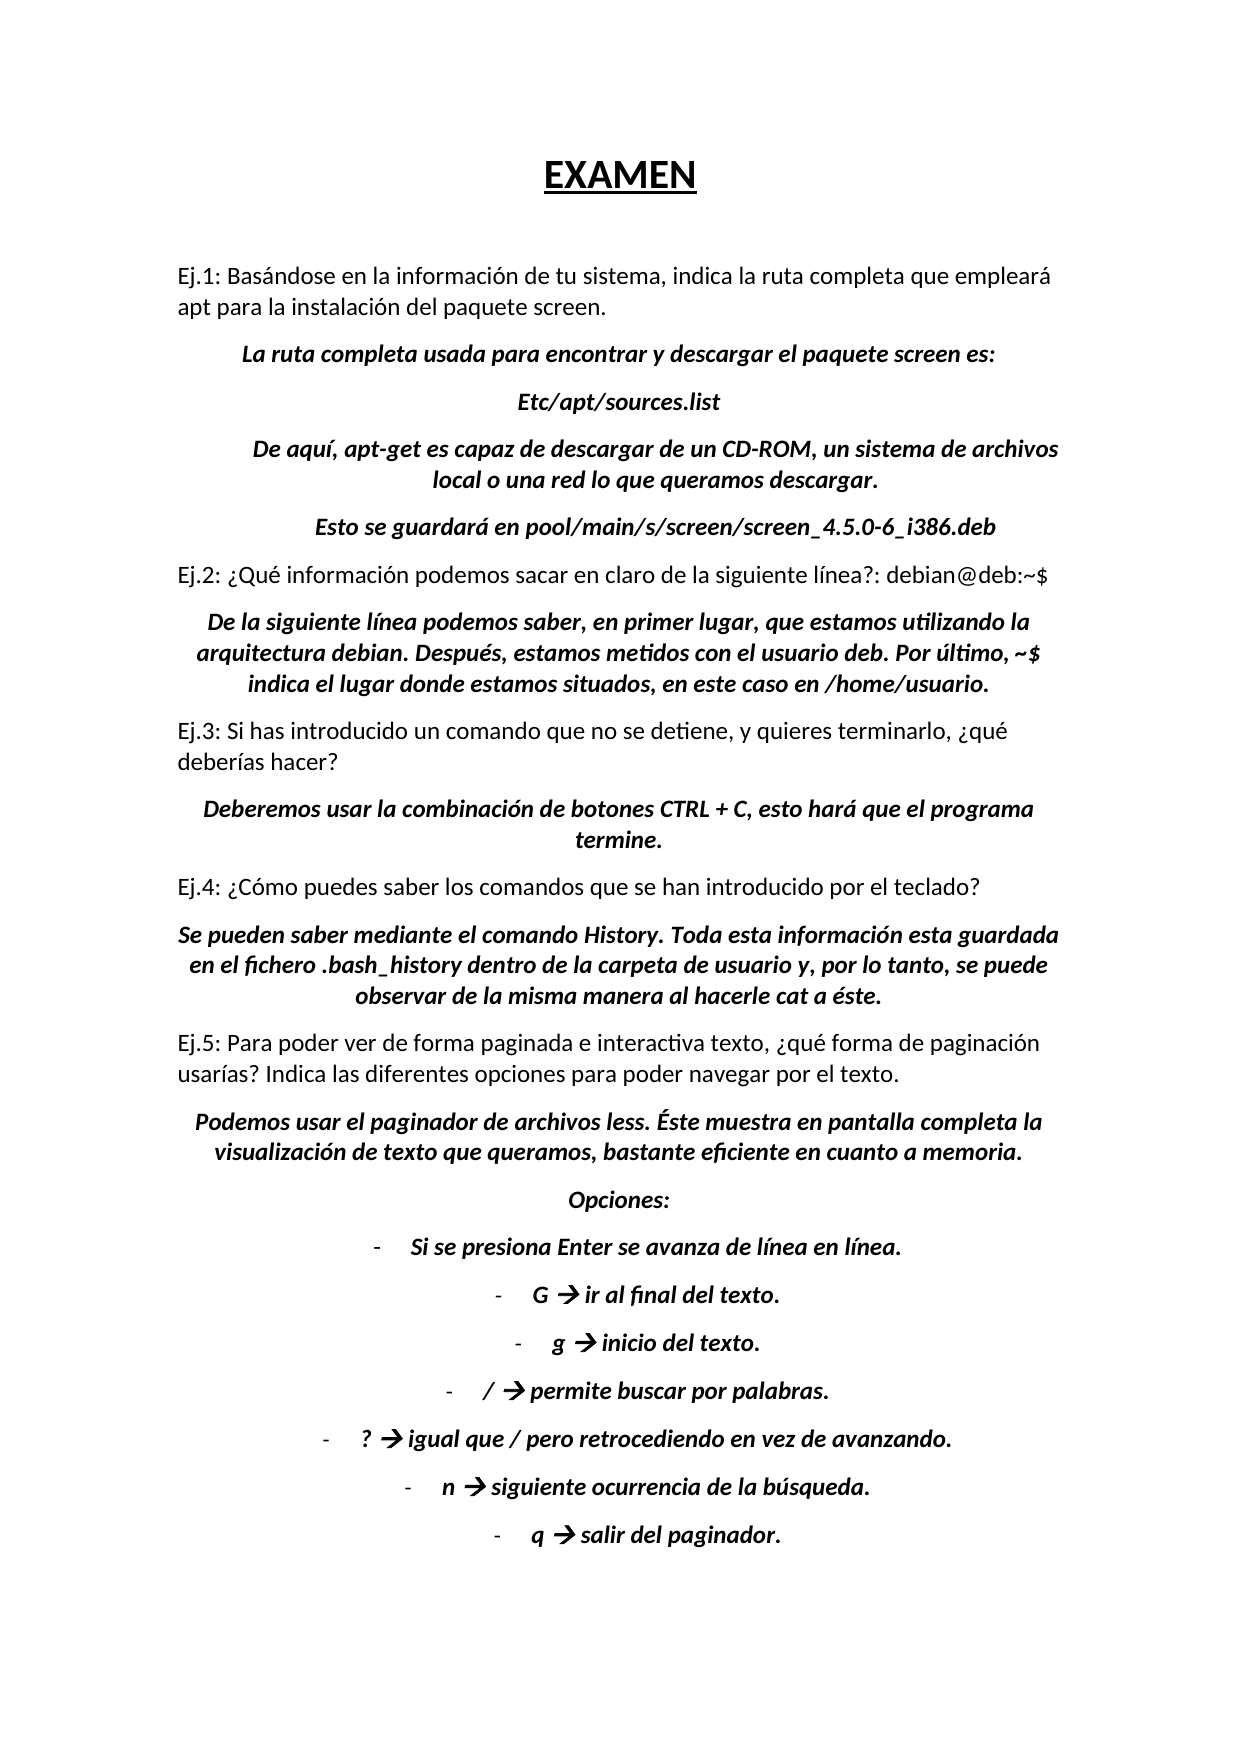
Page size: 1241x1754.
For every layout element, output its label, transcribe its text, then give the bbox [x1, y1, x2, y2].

text EXAMEN [177, 148, 1063, 198]
text Ej.2: ¿Qué información podemos sacar en claro de la siguiente línea?: debian@deb:~$ [177, 559, 1063, 589]
text La ruta completa usada para encontrar y descargar el paquete screen es: [177, 338, 1063, 369]
text Ej.1: Basándose en la información de tu sistema, indica la ruta completa que empleará apt para la instalación del paquete screen. [177, 260, 1063, 322]
list ?  igual que / pero retrocediendo en vez de avanzando. [215, 1423, 1063, 1454]
text Etc/apt/sources.list [177, 386, 1063, 416]
text Ej.5: Para poder ver de forma paginada e interactiva texto, ¿qué forma de paginación usarías? Indica las diferentes opciones para poder navegar por el texto. [177, 1028, 1063, 1089]
list /  permite buscar por palabras. [215, 1375, 1063, 1406]
list q  salir del paginador. [215, 1519, 1063, 1550]
text Esto se guardará en pool/main/s/screen/screen_4.5.0-6_i386.deb [251, 511, 1063, 542]
text Opciones: [177, 1184, 1063, 1214]
text Podemos usar el paginador de archivos less. Éste muestra en pantalla completa la visualización de texto que queramos, bastante eficiente en cuanto a memoria. [177, 1106, 1063, 1167]
text De aquí, apt-get es capaz de descargar de un CD-ROM, un sistema de archivos local o una red lo que queramos descargar. [251, 433, 1063, 494]
text Se pueden saber mediante el comando History. Toda esta información esta guardada en el fichero .bash_history dentro de la carpeta de usuario y, por lo tanto, se puede observar de la misma manera al hacerle cat a éste. [177, 919, 1063, 1011]
text De la siguiente línea podemos saber, en primer lugar, que estamos utilizando la arquitectura debian. Después, estamos metidos con el usuario deb. Por último, ~$ indica el lugar donde estamos situados, en este caso en /home/usuario. [177, 606, 1063, 698]
text Ej.3: Si has introducido un comando que no se detiene, y quieres terminarlo, ¿qué deberías hacer? [177, 715, 1063, 776]
list Si se presiona Enter se avanza de línea en línea. [215, 1231, 1063, 1262]
text Deberemos usar la combinación de botones CTRL + C, esto hará que el programa termine. [177, 793, 1063, 854]
list G  ir al final del texto. [215, 1279, 1063, 1310]
text Ej.4: ¿Cómo puedes saber los comandos que se han introducido por el teclado? [177, 871, 1063, 902]
list n  siguiente ocurrencia de la búsqueda. [215, 1471, 1063, 1502]
list g  inicio del texto. [215, 1327, 1063, 1358]
